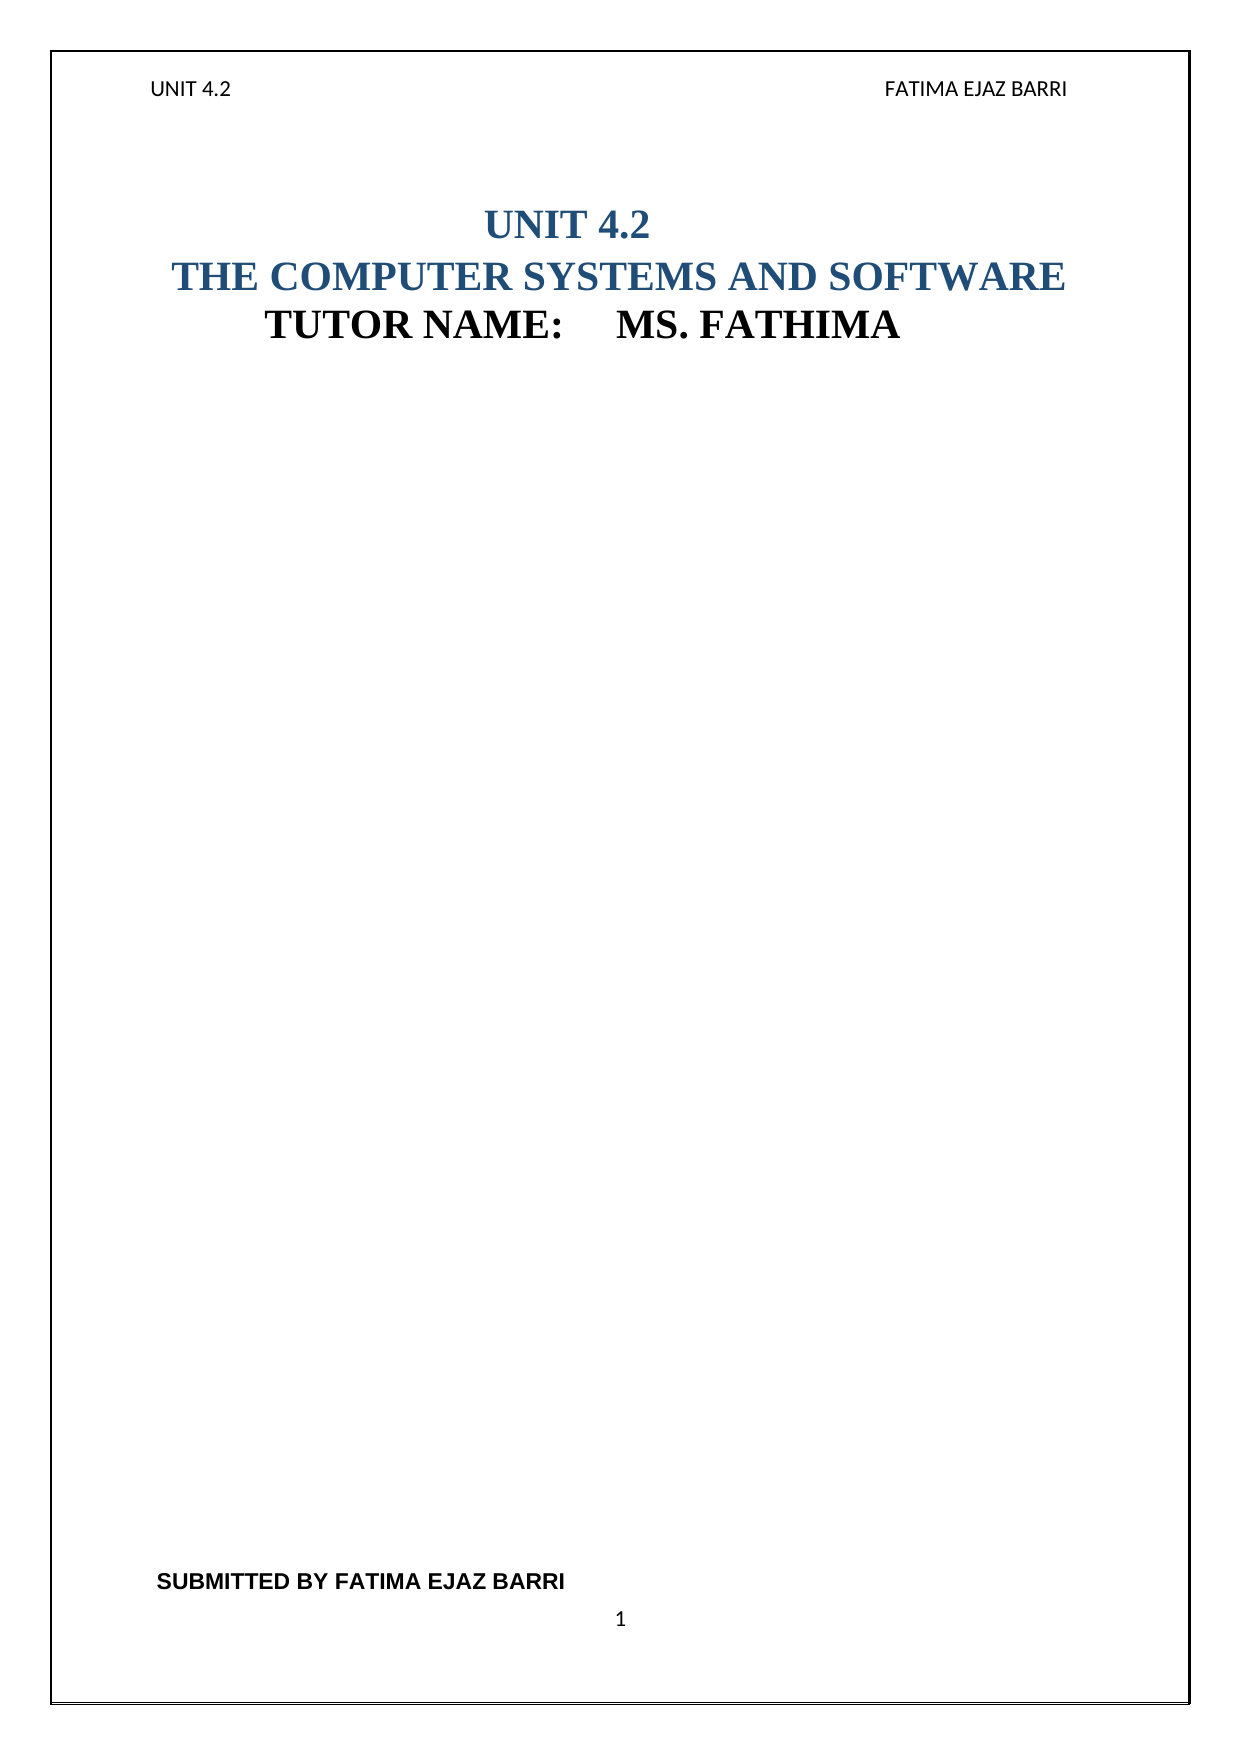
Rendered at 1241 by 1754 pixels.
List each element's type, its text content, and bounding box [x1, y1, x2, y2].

text TUTOR NAME: MS. FATHIMA [150, 299, 1090, 347]
subtitle THE COMPUTER SYSTEMS AND SOFTWARE [150, 251, 1090, 299]
subtitle UNIT 4.2 [150, 199, 1090, 247]
text SUBMITTED BY FATIMA EJAZ BARRI [150, 1568, 1090, 1594]
